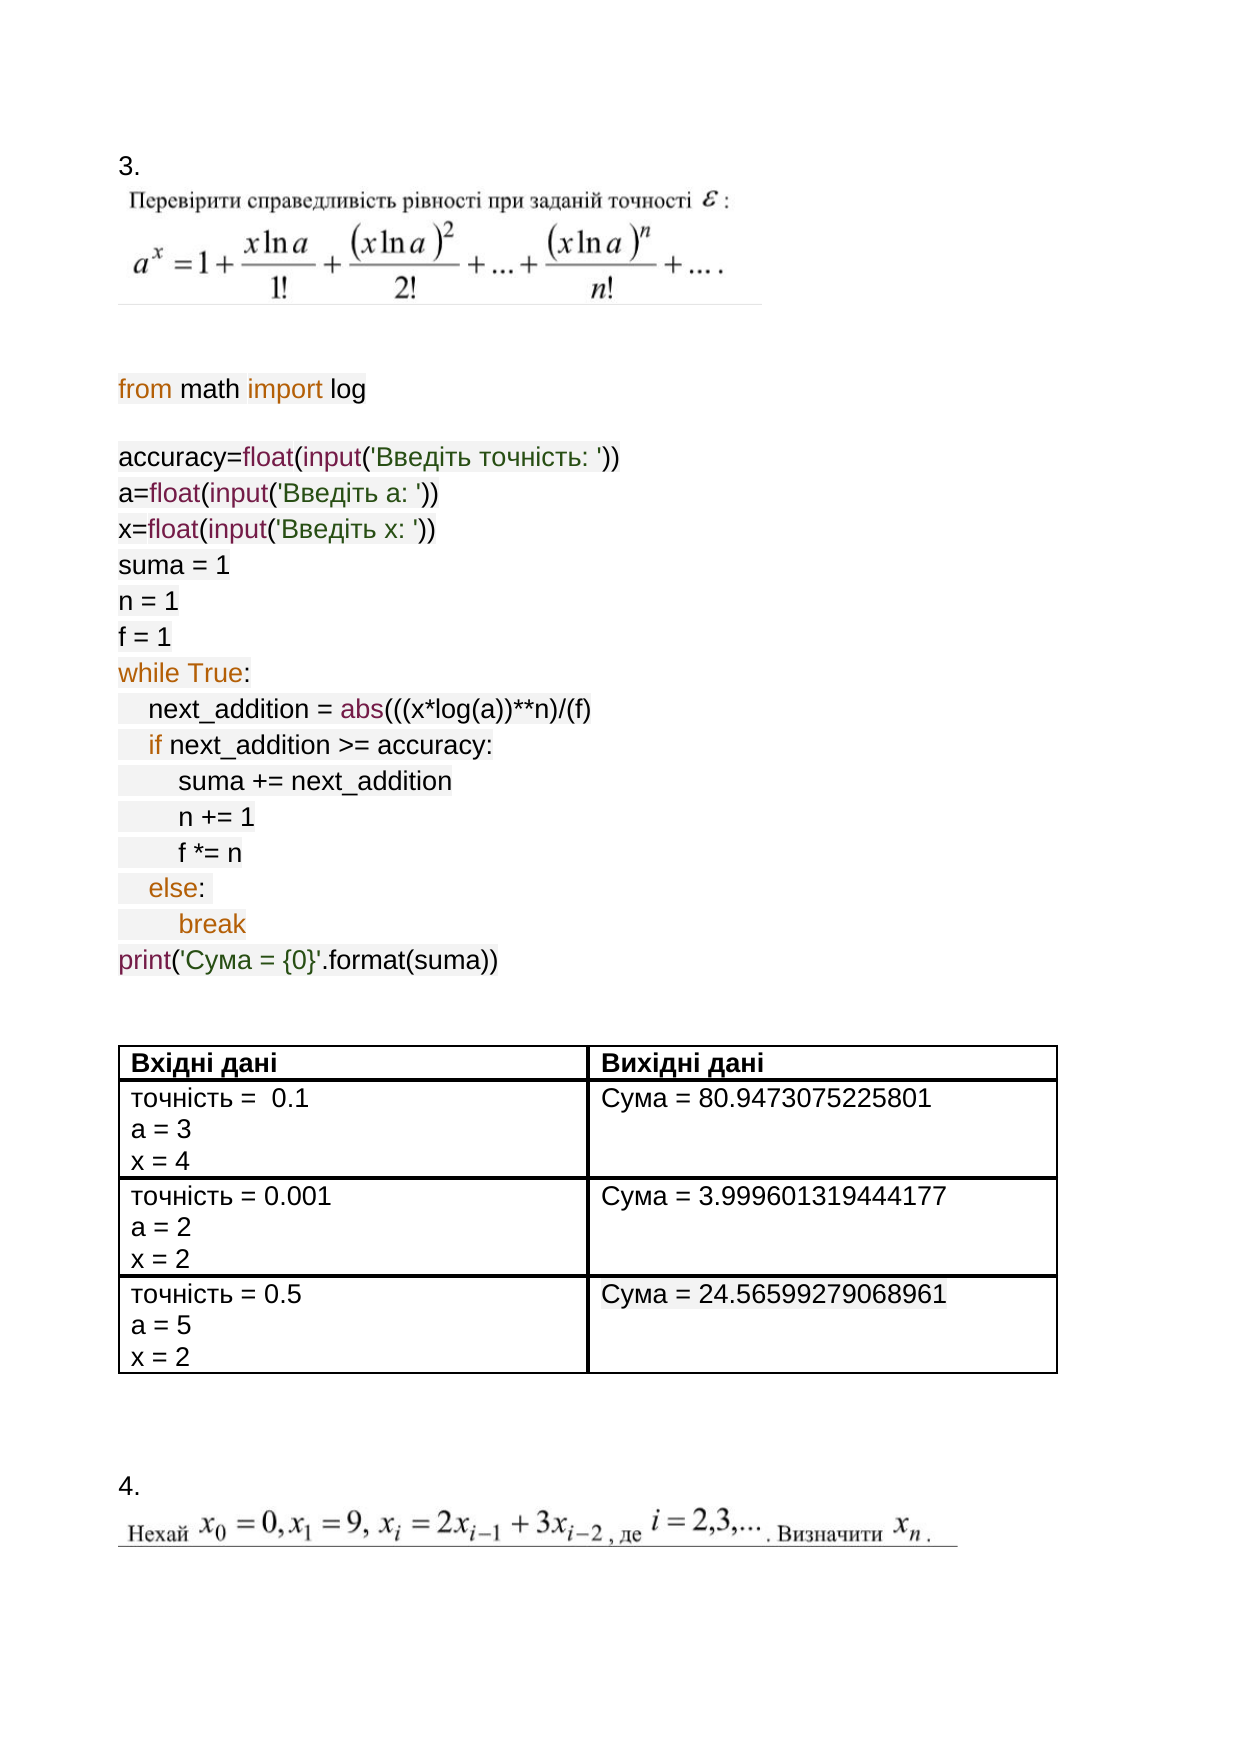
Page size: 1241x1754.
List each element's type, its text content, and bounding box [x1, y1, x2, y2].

text a=float(input('Введіть а: ')) [118, 477, 1122, 508]
text accuracy=float(input('Введіть точність: ')) [118, 441, 1122, 472]
table_cell точність = 0.5 a = 5 x = 2 [120, 1278, 586, 1372]
table_header Вихідні дані [590, 1047, 1056, 1078]
text f = 1 [118, 621, 1122, 652]
text x=float(input('Введіть х: ')) [118, 513, 1122, 544]
table_cell точність = 0.001 a = 2 x = 2 [120, 1180, 586, 1274]
table_cell Сума = 3.999601319444177 [590, 1180, 1056, 1274]
text suma = 1 [118, 549, 1122, 580]
text 4. [118, 1470, 1122, 1502]
text next_addition = abs(((x*log(a))**n)/(f) [118, 693, 1122, 724]
text else: [118, 872, 1122, 904]
text from math import log [118, 373, 1122, 404]
table_cell точність = 0.1 a = 3 x = 4 [120, 1082, 586, 1176]
text n += 1 [118, 801, 1122, 832]
text while True: [118, 657, 1122, 688]
text break [118, 908, 1122, 940]
table_header Вхідні дані [120, 1047, 586, 1078]
text if next_addition >= accuracy: [118, 729, 1122, 760]
text 3. [118, 150, 1122, 182]
text print('Сума = {0}'.format(suma)) [118, 944, 1122, 976]
text suma += next_addition [118, 765, 1122, 796]
table_cell Сума = 80.9473075225801 [590, 1082, 1056, 1176]
text f *= n [118, 837, 1122, 868]
text n = 1 [118, 585, 1122, 616]
table_cell Сума = 24.56599279068961 [590, 1278, 1056, 1372]
